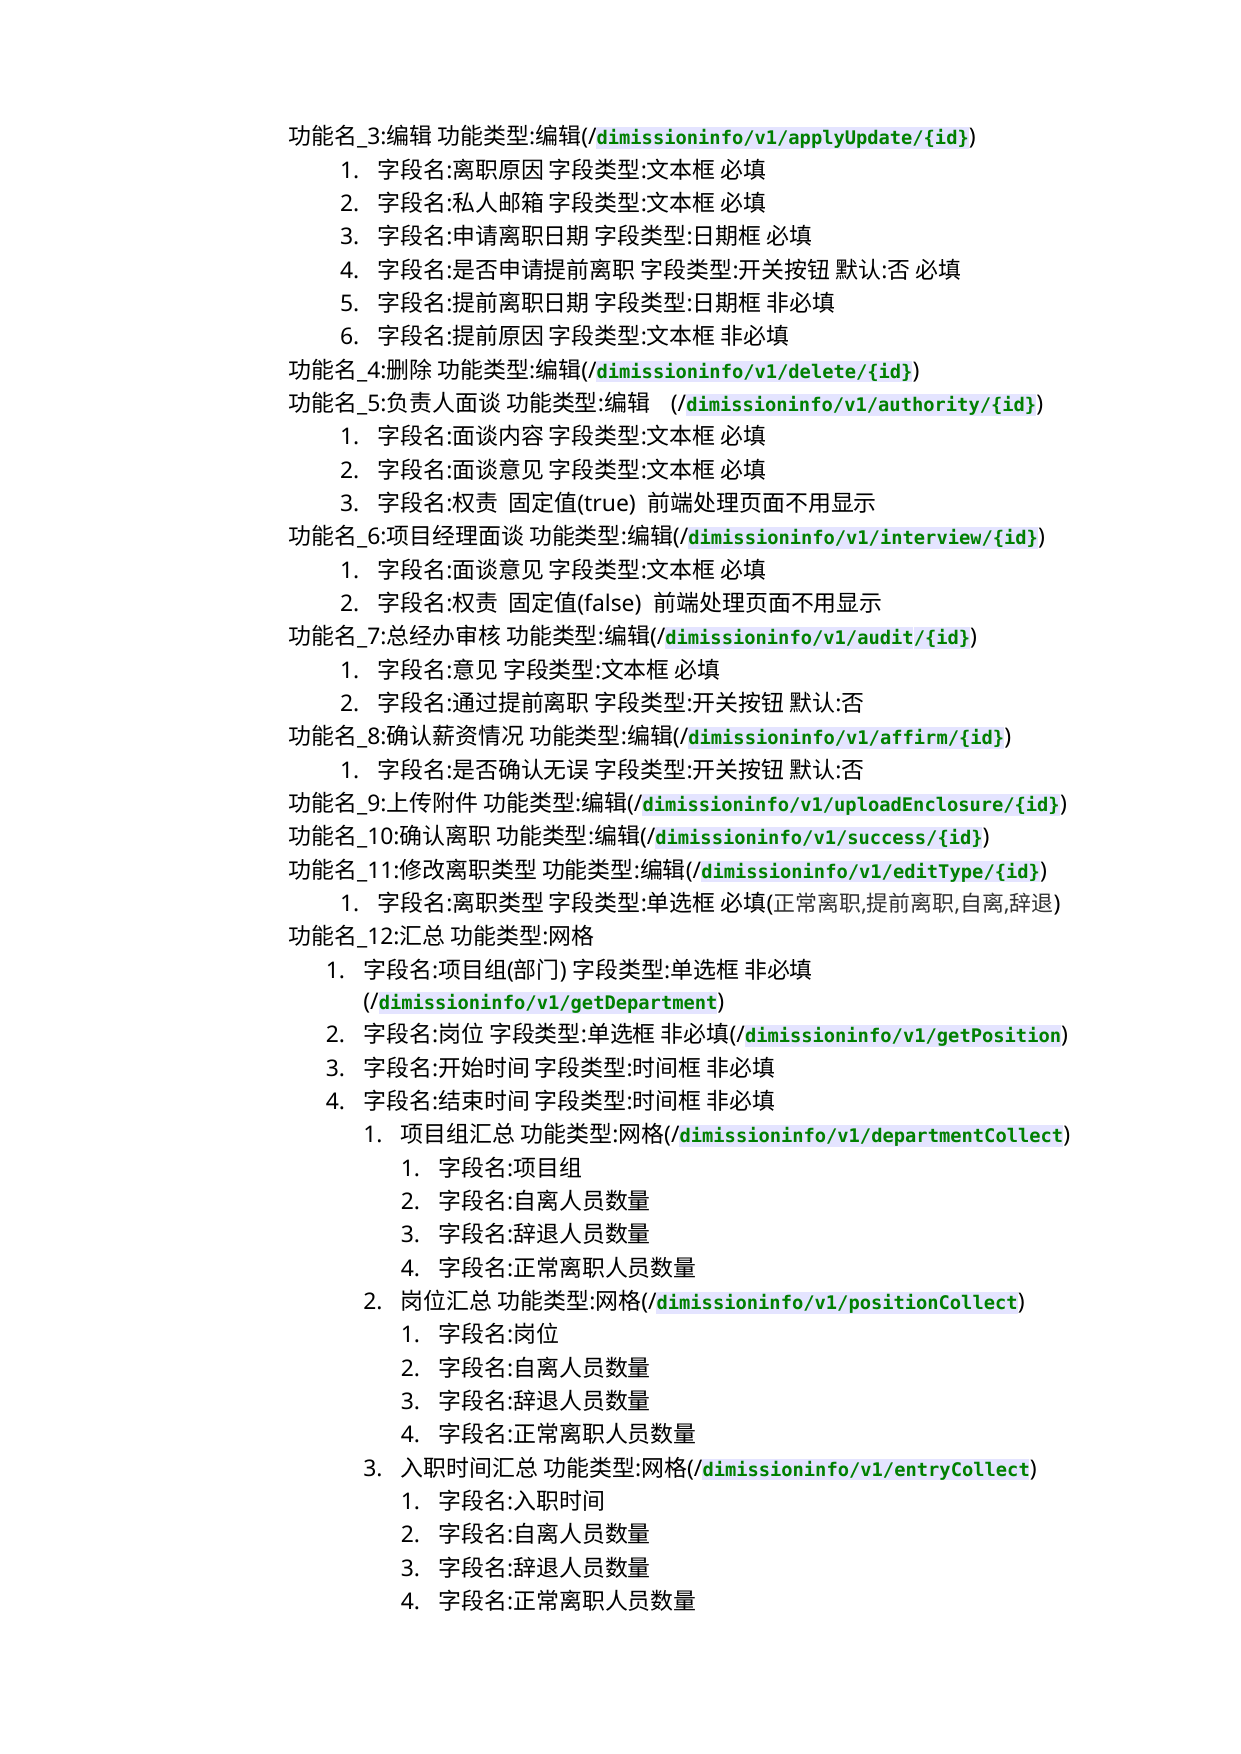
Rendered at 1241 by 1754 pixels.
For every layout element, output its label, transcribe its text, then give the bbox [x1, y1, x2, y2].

list 字段名:正常离职人员数量 [401, 1416, 1122, 1449]
text 功能名_6:项目经理面谈 功能类型:编辑(/dimissioninfo/v1/interview/{id}) [118, 518, 1122, 551]
list 字段名:自离人员数量 [401, 1516, 1122, 1549]
list 字段名:正常离职人员数量 [401, 1583, 1122, 1616]
list 字段名:岗位 字段类型:单选框 非必填(/dimissioninfo/v1/getPosition) [326, 1016, 1122, 1049]
list 字段名:申请离职日期 字段类型:日期框 必填 [340, 218, 1122, 251]
list 字段名:开始时间 字段类型:时间框 非必填 [326, 1049, 1122, 1083]
list 字段名:离职类型 字段类型:单选框 必填(正常离职,提前离职,自离,辞退) [340, 885, 1122, 918]
list 项目组汇总 功能类型:网格(/dimissioninfo/v1/departmentCollect) [363, 1116, 1122, 1149]
list 字段名:通过提前离职 字段类型:开关按钮 默认:否 [340, 685, 1122, 718]
list 字段名:提前离职日期 字段类型:日期框 非必填 [340, 285, 1122, 318]
list 字段名:辞退人员数量 [401, 1216, 1122, 1249]
list 字段名:离职原因 字段类型:文本框 必填 [340, 151, 1122, 185]
list 字段名:权责 固定值(true) 前端处理页面不用显示 [340, 485, 1122, 518]
text 功能名_11:修改离职类型 功能类型:编辑(/dimissioninfo/v1/editType/{id}) [118, 851, 1122, 885]
list 字段名:辞退人员数量 [401, 1383, 1122, 1416]
text 功能名_12:汇总 功能类型:网格 [118, 918, 1122, 951]
list 字段名:意见 字段类型:文本框 必填 [340, 651, 1122, 685]
list 字段名:辞退人员数量 [401, 1549, 1122, 1583]
list 字段名:项目组(部门) 字段类型:单选框 非必填(/dimissioninfo/v1/getDepartment) [326, 951, 1122, 1016]
list 字段名:是否确认无误 字段类型:开关按钮 默认:否 [340, 751, 1122, 785]
list 岗位汇总 功能类型:网格(/dimissioninfo/v1/positionCollect) [363, 1283, 1122, 1316]
list 字段名:自离人员数量 [401, 1349, 1122, 1383]
text 功能名_8:确认薪资情况 功能类型:编辑(/dimissioninfo/v1/affirm/{id}) [118, 718, 1122, 751]
list 字段名:结束时间 字段类型:时间框 非必填 [326, 1083, 1122, 1116]
text 功能名_9:上传附件 功能类型:编辑(/dimissioninfo/v1/uploadEnclosure/{id}) [118, 785, 1122, 818]
text 功能名_3:编辑 功能类型:编辑(/dimissioninfo/v1/applyUpdate/{id}) [118, 118, 1122, 151]
list 字段名:提前原因 字段类型:文本框 非必填 [340, 318, 1122, 351]
list 字段名:私人邮箱 字段类型:文本框 必填 [340, 185, 1122, 218]
list 字段名:面谈内容 字段类型:文本框 必填 [340, 418, 1122, 451]
text 功能名_10:确认离职 功能类型:编辑(/dimissioninfo/v1/success/{id}) [118, 818, 1122, 851]
text 功能名_7:总经办审核 功能类型:编辑(/dimissioninfo/v1/audit/{id}) [118, 618, 1122, 651]
list 字段名:正常离职人员数量 [401, 1249, 1122, 1283]
text 功能名_5:负责人面谈 功能类型:编辑 (/dimissioninfo/v1/authority/{id}) [118, 385, 1122, 418]
list 字段名:入职时间 [401, 1483, 1122, 1516]
list 入职时间汇总 功能类型:网格(/dimissioninfo/v1/entryCollect) [363, 1449, 1122, 1483]
text 功能名_4:删除 功能类型:编辑(/dimissioninfo/v1/delete/{id}) [118, 351, 1122, 385]
list 字段名:岗位 [401, 1316, 1122, 1349]
list 字段名:权责 固定值(false) 前端处理页面不用显示 [340, 585, 1122, 618]
list 字段名:项目组 [401, 1149, 1122, 1183]
list 字段名:面谈意见 字段类型:文本框 必填 [340, 551, 1122, 585]
list 字段名:是否申请提前离职 字段类型:开关按钮 默认:否 必填 [340, 251, 1122, 285]
list 字段名:面谈意见 字段类型:文本框 必填 [340, 451, 1122, 485]
list 字段名:自离人员数量 [401, 1183, 1122, 1216]
